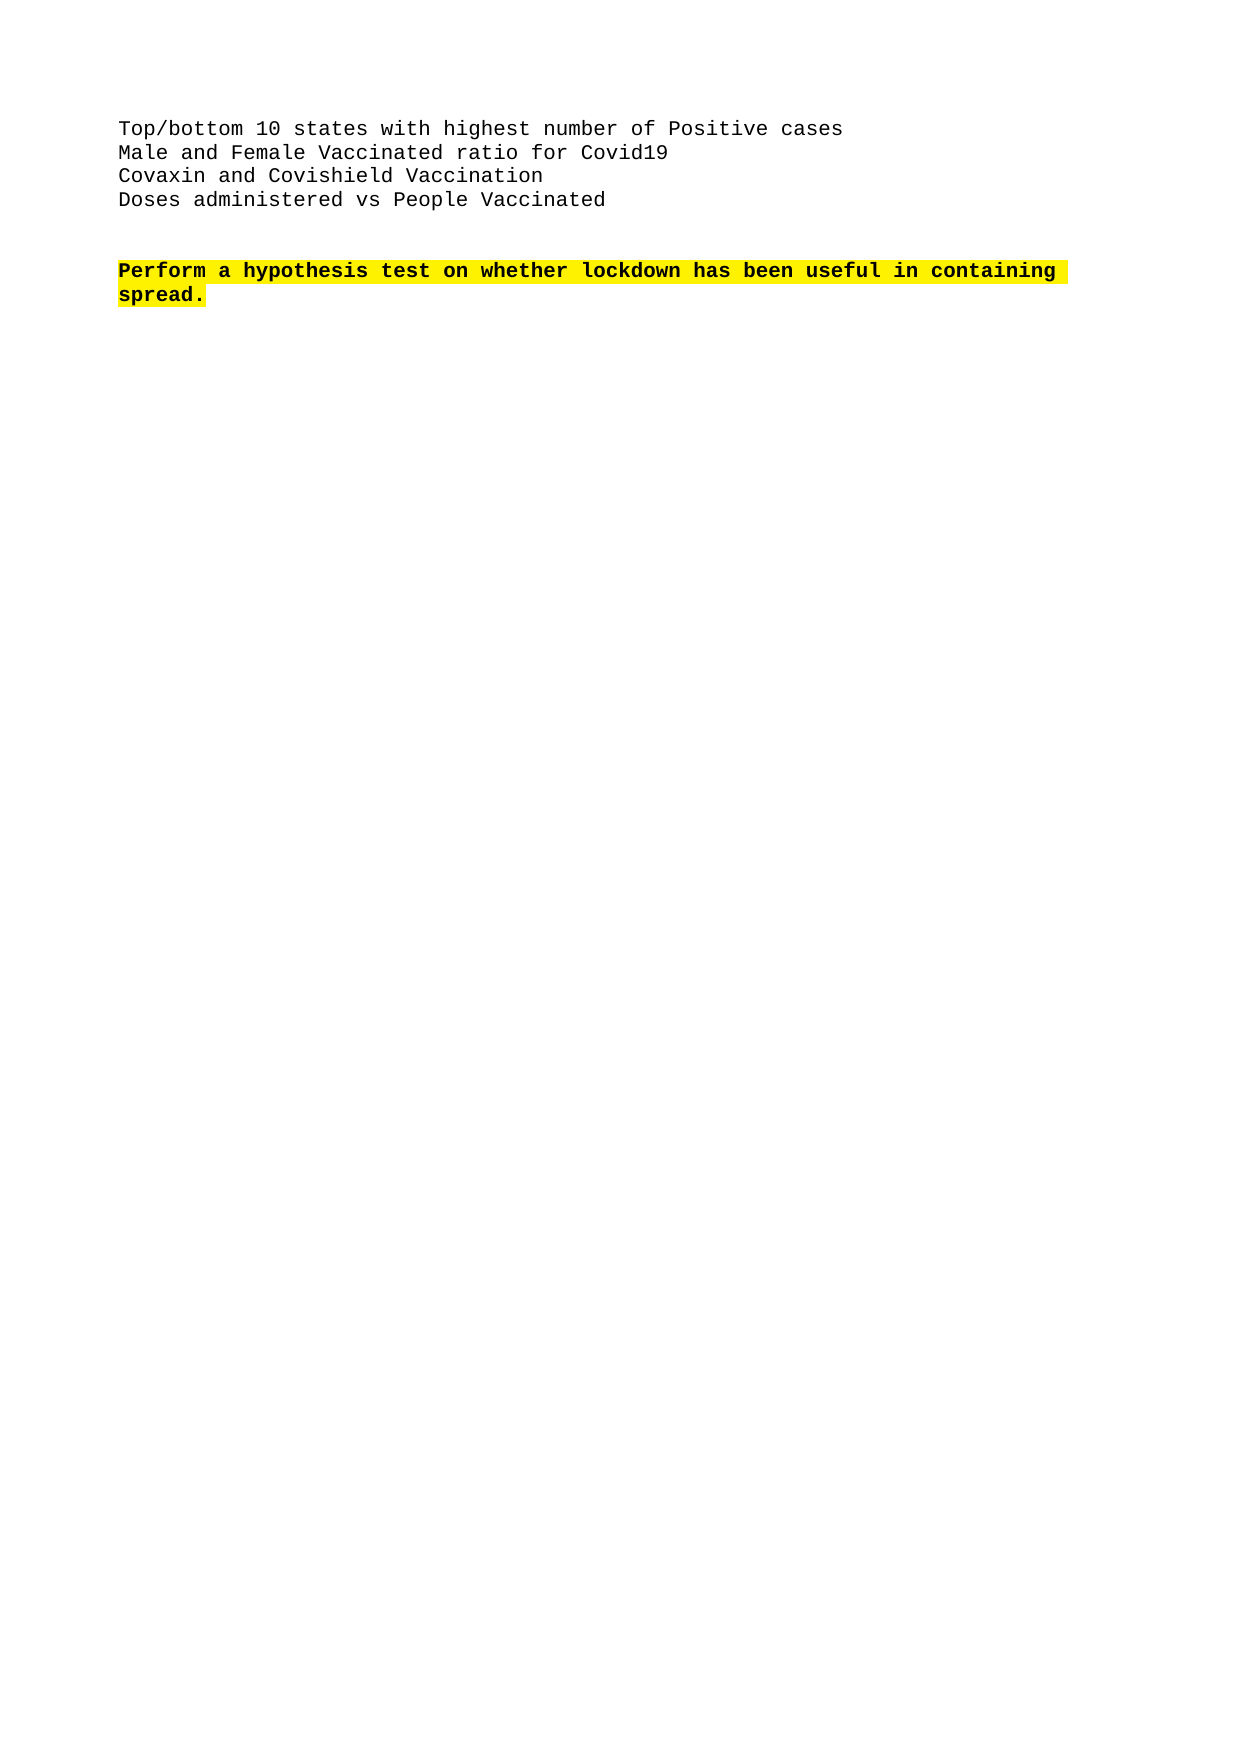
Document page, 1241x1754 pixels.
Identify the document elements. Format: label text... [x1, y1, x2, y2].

text Perform a hypothesis test on whether lockdown has been useful in containing spread. [118, 260, 1122, 307]
text Top/bottom 10 states with highest number of Positive cases [118, 118, 1122, 142]
text Doses administered vs People Vaccinated [118, 189, 1122, 213]
text Covaxin and Covishield Vaccination [118, 165, 1122, 189]
text Male and Female Vaccinated ratio for Covid19 [118, 142, 1122, 165]
